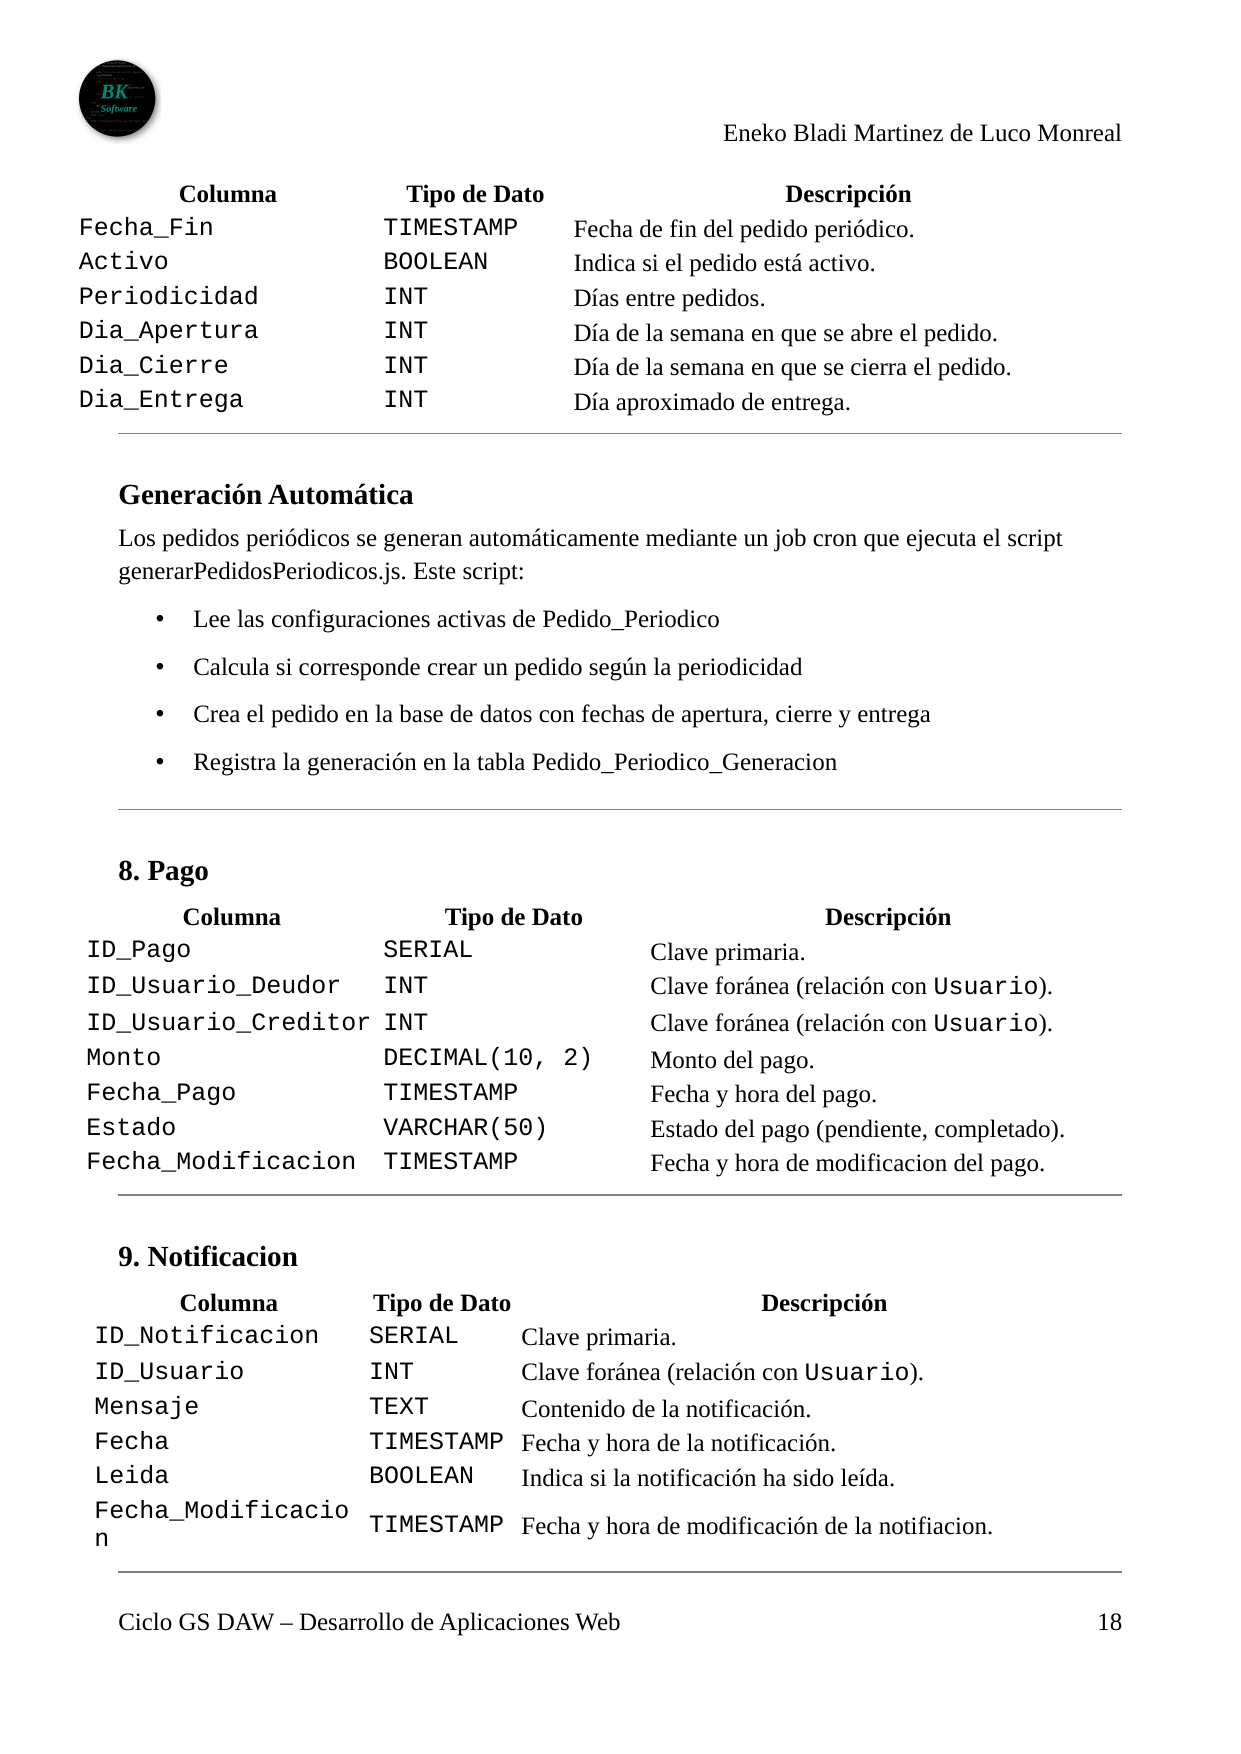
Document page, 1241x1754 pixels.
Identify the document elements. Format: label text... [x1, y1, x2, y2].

table_cell TIMESTAMP [366, 1495, 518, 1557]
table_header Tipo de Dato [380, 899, 647, 934]
table_cell ID_Usuario [91, 1354, 366, 1391]
subtitle 8. Pago [118, 853, 1122, 887]
table_cell Fecha_Modificacion [83, 1146, 380, 1180]
list Registra la generación en la tabla Pedido_Periodico_Generacion [156, 747, 1122, 776]
table_cell Clave foránea (relación con Usuario). [647, 1005, 1129, 1042]
table_cell Indica si el pedido está activo. [570, 246, 1126, 280]
table_cell Monto [83, 1042, 380, 1076]
table_cell ID_Pago [83, 934, 380, 968]
table_cell Periodicidad [76, 280, 380, 315]
table_header Columna [76, 176, 380, 211]
table_cell Activo [76, 246, 380, 280]
table_header Tipo de Dato [380, 176, 570, 211]
table_cell INT [380, 1005, 647, 1042]
table_header Descripción [518, 1285, 1130, 1319]
table_cell INT [380, 315, 570, 349]
table_cell Clave primaria. [518, 1320, 1130, 1354]
table_cell Fecha_Fin [76, 211, 380, 246]
table_cell INT [380, 349, 570, 384]
table_cell Dia_Cierre [76, 349, 380, 384]
table_cell ID_Usuario_Deudor [83, 969, 380, 1005]
table_cell TIMESTAMP [380, 1076, 647, 1111]
table_cell INT [380, 280, 570, 315]
table_cell TIMESTAMP [380, 1146, 647, 1180]
table_cell BOOLEAN [366, 1460, 518, 1494]
table_cell SERIAL [366, 1320, 518, 1354]
table_header Descripción [570, 176, 1126, 211]
table_cell BOOLEAN [380, 246, 570, 280]
table_cell Monto del pago. [647, 1042, 1129, 1076]
picture [76, 58, 162, 144]
text Los pedidos periódicos se generan automáticamente mediante un job cron que ejecuta el script generarPedidosPeriodicos.js. Este script: [118, 523, 1122, 585]
list Calcula si corresponde crear un pedido según la periodicidad [156, 652, 1122, 680]
table_header Columna [83, 899, 380, 934]
table_cell ID_Notificacion [91, 1320, 366, 1354]
subtitle Generación Automática [118, 477, 1122, 511]
table_cell Clave primaria. [647, 934, 1129, 968]
table_header Columna [91, 1285, 366, 1319]
table_cell TEXT [366, 1391, 518, 1425]
list Lee las configuraciones activas de Pedido_Periodico [156, 604, 1122, 633]
table_cell Estado del pago (pendiente, completado). [647, 1111, 1129, 1146]
table_cell INT [366, 1354, 518, 1391]
table_cell Fecha y hora de modificacion del pago. [647, 1146, 1129, 1180]
table_cell Dia_Entrega [76, 384, 380, 418]
list Crea el pedido en la base de datos con fechas de apertura, cierre y entrega [156, 699, 1122, 728]
table_cell Día aproximado de entrega. [570, 384, 1126, 418]
table_cell Contenido de la notificación. [518, 1391, 1130, 1425]
table_cell Fecha [91, 1425, 366, 1460]
table_header Descripción [647, 899, 1129, 934]
table_cell Fecha de fin del pedido periódico. [570, 211, 1126, 246]
table_cell Leida [91, 1460, 366, 1494]
table_cell TIMESTAMP [380, 211, 570, 246]
table_cell Fecha_Modificacion [91, 1495, 366, 1557]
table_cell Clave foránea (relación con Usuario). [647, 969, 1129, 1005]
table_cell DECIMAL(10, 2) [380, 1042, 647, 1076]
table_cell ID_Usuario_Creditor [83, 1005, 380, 1042]
table_cell Clave foránea (relación con Usuario). [518, 1354, 1130, 1391]
table_cell Indica si la notificación ha sido leída. [518, 1460, 1130, 1494]
table_cell Día de la semana en que se abre el pedido. [570, 315, 1126, 349]
table_cell Mensaje [91, 1391, 366, 1425]
table_cell INT [380, 969, 647, 1005]
table_header Tipo de Dato [366, 1285, 518, 1319]
table_cell Días entre pedidos. [570, 280, 1126, 315]
subtitle 9. Notificacion [118, 1239, 1122, 1272]
table_cell TIMESTAMP [366, 1425, 518, 1460]
table_cell Fecha y hora de modificación de la notifiacion. [518, 1495, 1130, 1557]
table_cell SERIAL [380, 934, 647, 968]
table_cell Fecha_Pago [83, 1076, 380, 1111]
table_cell INT [380, 384, 570, 418]
table_cell Fecha y hora de la notificación. [518, 1425, 1130, 1460]
table_cell Día de la semana en que se cierra el pedido. [570, 349, 1126, 384]
table_cell Fecha y hora del pago. [647, 1076, 1129, 1111]
table_cell Estado [83, 1111, 380, 1146]
table_cell VARCHAR(50) [380, 1111, 647, 1146]
table_cell Dia_Apertura [76, 315, 380, 349]
